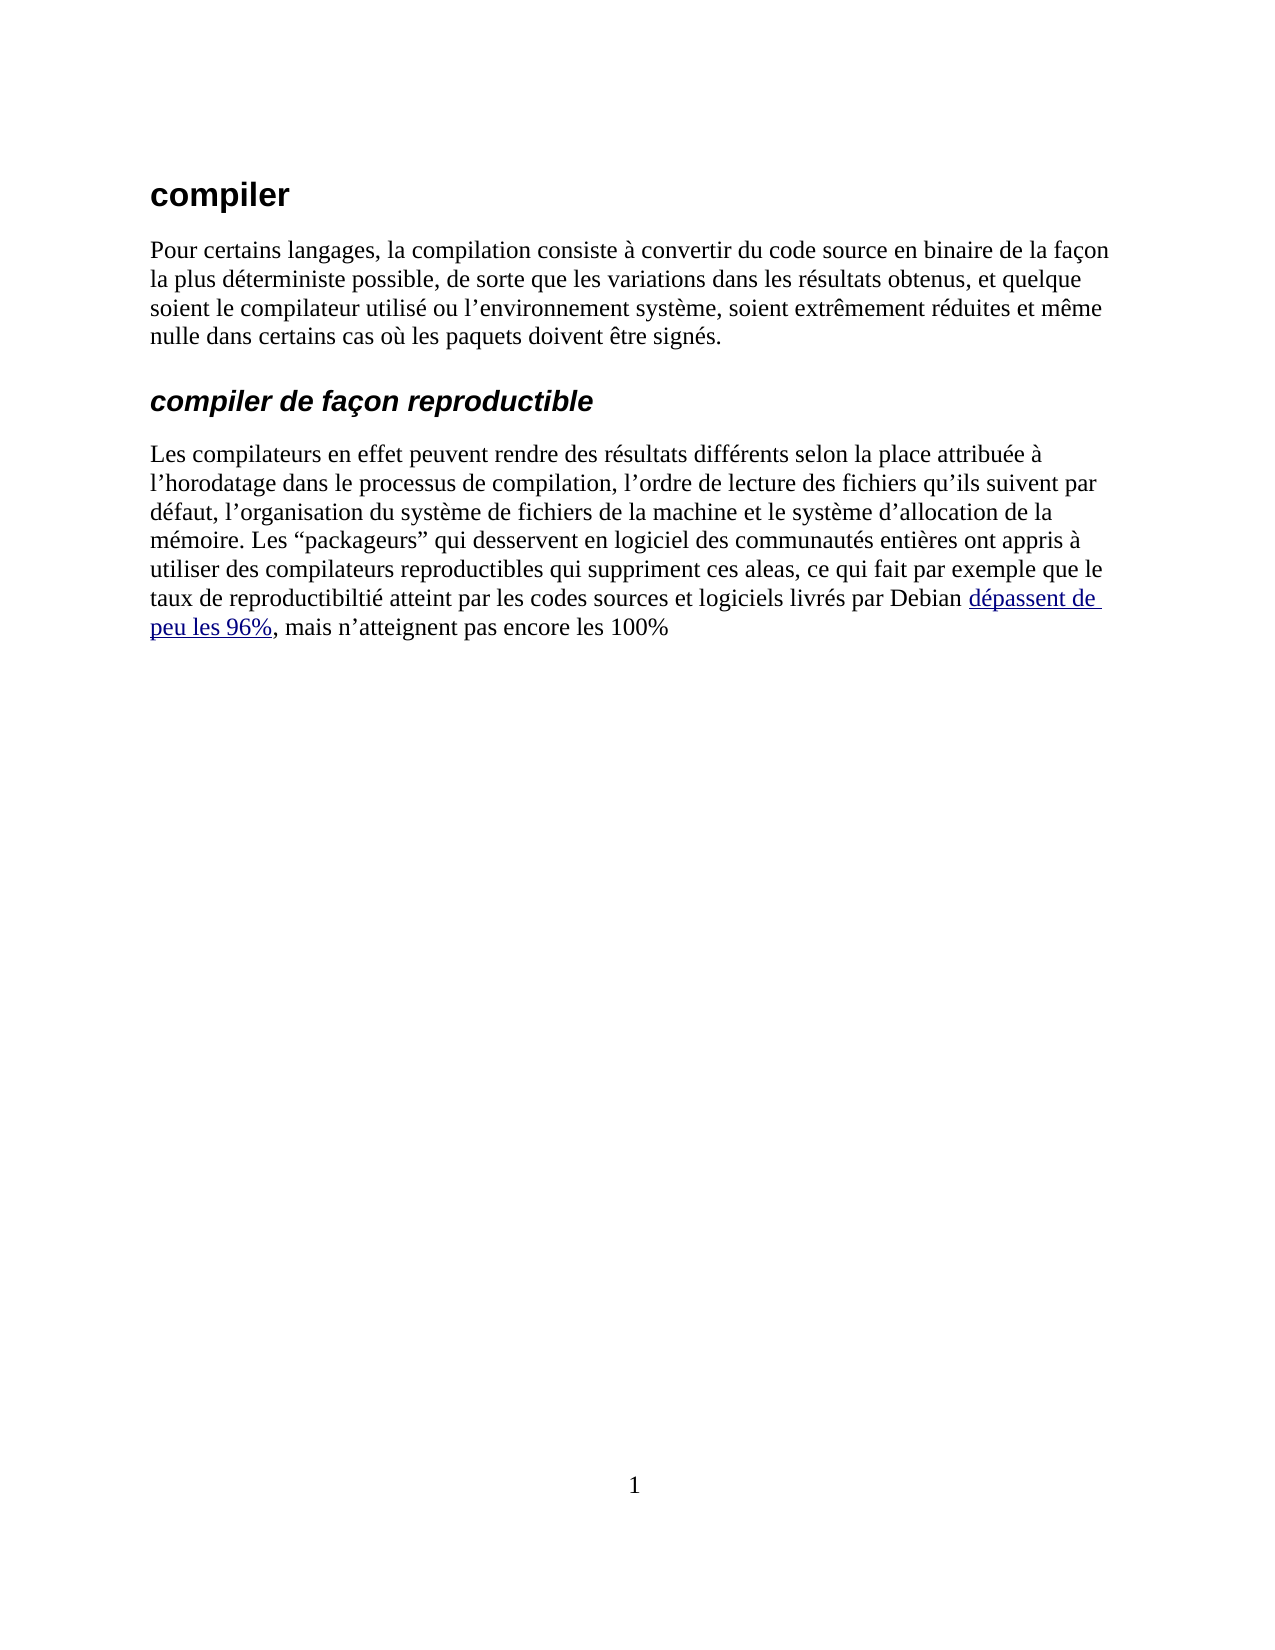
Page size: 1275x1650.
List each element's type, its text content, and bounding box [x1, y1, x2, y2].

text Pour certains langages, la compilation consiste à convertir du code source en binaire de la façon la plus déterministe possible, de sorte que les variations dans les résultats obtenus, et quelque soient le compilateur utilisé ou l’environnement système, soient extrêmement réduites et même nulle dans certains cas où les paquets doivent être signés. [150, 235, 1125, 350]
text Les compilateurs en effet peuvent rendre des résultats différents selon la place attribuée à l’horodatage dans le processus de compilation, l’ordre de lecture des fichiers qu’ils suivent par défaut, l’organisation du système de fichiers de la machine et le système d’allocation de la mémoire. Les “packageurs” qui desservent en logiciel des communautés entières ont appris à utiliser des compilateurs reproductibles qui suppriment ces aleas, ce qui fait par exemple que le taux de reproductibiltié atteint par les codes sources et logiciels livrés par Debian dépassent de peu les 96%, mais n’atteignent pas encore les 100% [150, 439, 1125, 640]
subtitle compiler de façon reproductible [150, 384, 1125, 418]
subtitle compiler [150, 175, 1125, 214]
